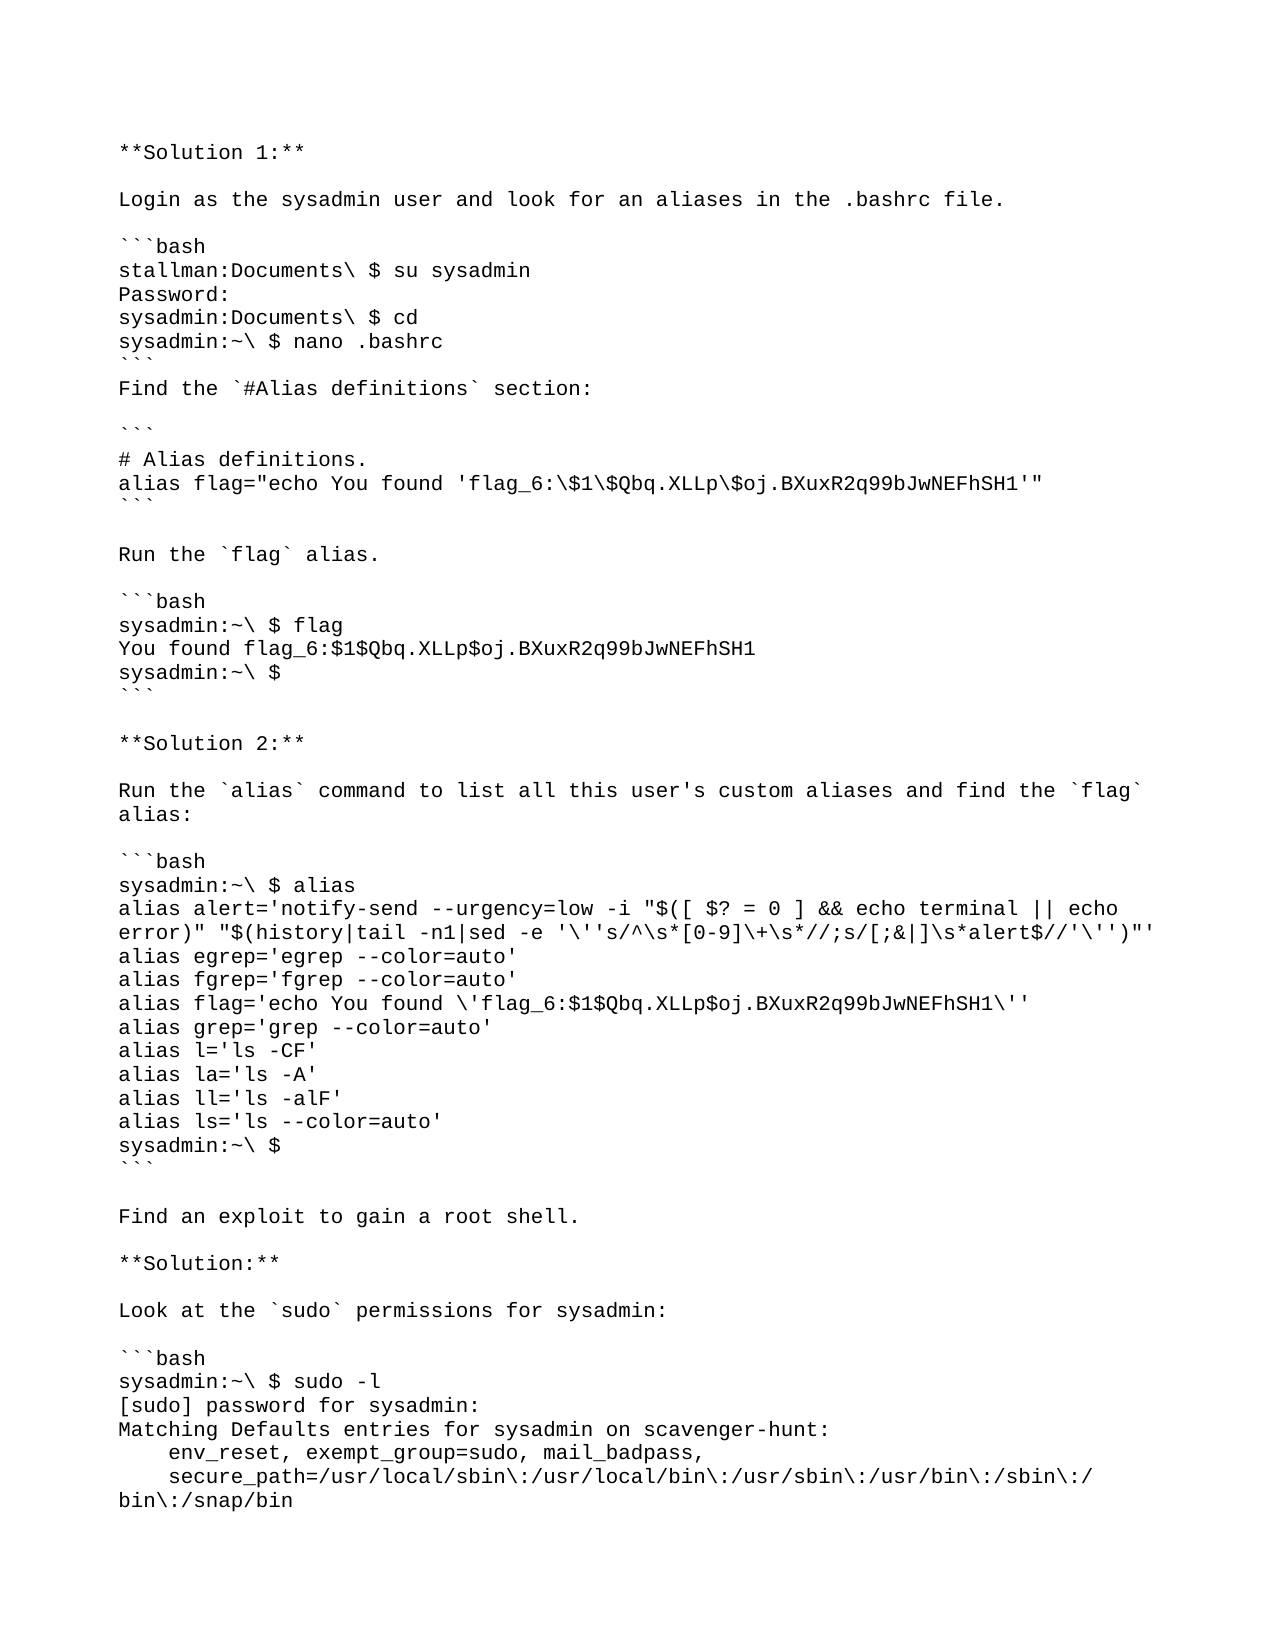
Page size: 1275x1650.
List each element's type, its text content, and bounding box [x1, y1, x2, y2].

text alias ll='ls -alF' [118, 1088, 1157, 1111]
text sysadmin:~\ $ [118, 1135, 1157, 1158]
text ``` [118, 354, 1157, 378]
text **Solution:** [118, 1253, 1157, 1277]
text ```bash [118, 851, 1157, 875]
text alias alert='notify-send --urgency=low -i "$([ $? = 0 ] && echo terminal || echo error)" "$(history|tail -n1|sed -e '\''s/^\s*[0-9]\+\s*//;s/[;&|]\s*alert$//'\'')"' [118, 898, 1157, 946]
text alias flag='echo You found \'flag_6:$1$Qbq.XLLp$oj.BXuxR2q99bJwNEFhSH1\'' [118, 993, 1157, 1017]
text env_reset, exempt_group=sudo, mail_badpass, [118, 1442, 1157, 1466]
text secure_path=/usr/local/sbin\:/usr/local/bin\:/usr/sbin\:/usr/bin\:/sbin\:/bin\:/snap/bin [118, 1466, 1157, 1513]
text sysadmin:~\ $ sudo -l [118, 1371, 1157, 1395]
text ``` [118, 1158, 1157, 1182]
text Matching Defaults entries for sysadmin on scavenger-hunt: [118, 1419, 1157, 1442]
text # Alias definitions. [118, 449, 1157, 473]
text Run the `flag` alias. [118, 544, 1157, 567]
text **Solution 1:** [118, 142, 1157, 165]
text sysadmin:~\ $ alias [118, 875, 1157, 898]
text ``` [118, 686, 1157, 709]
text Run the `alias` command to list all this user's custom aliases and find the `flag` alias: [118, 780, 1157, 827]
text sysadmin:~\ $ nano .bashrc [118, 331, 1157, 354]
text **Solution 2:** [118, 733, 1157, 757]
text alias flag="echo You found 'flag_6:\$1\$Qbq.XLLp\$oj.BXuxR2q99bJwNEFhSH1'" [118, 473, 1157, 496]
text ``` [118, 496, 1157, 520]
text alias fgrep='fgrep --color=auto' [118, 969, 1157, 993]
text Login as the sysadmin user and look for an aliases in the .bashrc file. [118, 189, 1157, 213]
text [sudo] password for sysadmin: [118, 1395, 1157, 1419]
text Find an exploit to gain a root shell. [118, 1206, 1157, 1229]
text alias l='ls -CF' [118, 1040, 1157, 1064]
text ```bash [118, 591, 1157, 615]
text sysadmin:~\ $ flag [118, 615, 1157, 638]
text ```bash [118, 1348, 1157, 1371]
text alias la='ls -A' [118, 1064, 1157, 1088]
text Find the `#Alias definitions` section: [118, 378, 1157, 402]
text You found flag_6:$1$Qbq.XLLp$oj.BXuxR2q99bJwNEFhSH1 [118, 638, 1157, 662]
text sysadmin:~\ $ [118, 662, 1157, 686]
text ```bash [118, 236, 1157, 260]
text sysadmin:Documents\ $ cd [118, 307, 1157, 331]
text Password: [118, 284, 1157, 307]
text alias egrep='egrep --color=auto' [118, 946, 1157, 969]
text ``` [118, 426, 1157, 449]
text alias grep='grep --color=auto' [118, 1017, 1157, 1040]
text stallman:Documents\ $ su sysadmin [118, 260, 1157, 284]
text Look at the `sudo` permissions for sysadmin: [118, 1300, 1157, 1324]
text alias ls='ls --color=auto' [118, 1111, 1157, 1135]
